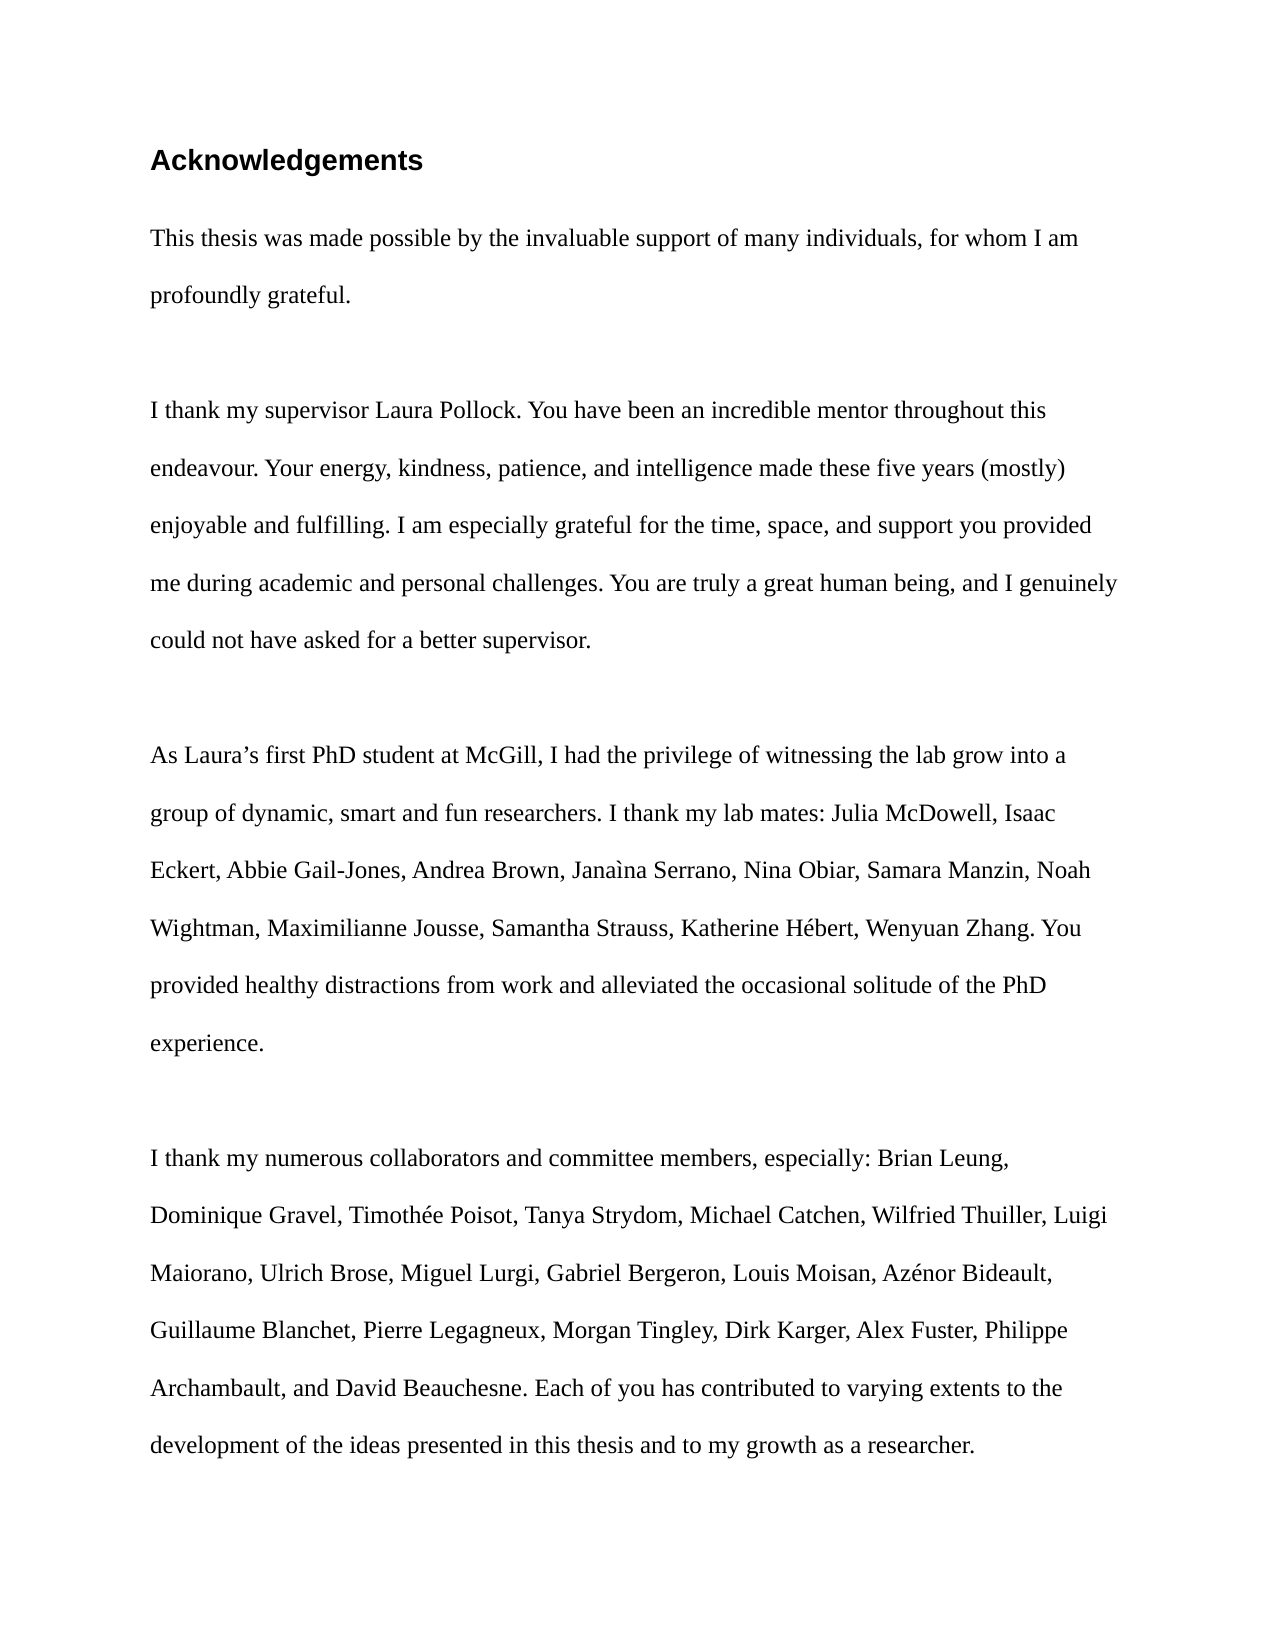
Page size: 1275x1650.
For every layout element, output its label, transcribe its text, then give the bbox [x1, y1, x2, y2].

text This thesis was made possible by the invaluable support of many individuals, for whom I am profoundly grateful. [150, 223, 1125, 309]
text I thank my numerous collaborators and committee members, especially: Brian Leung, Dominique Gravel, Timothée Poisot, Tanya Strydom, Michael Catchen, Wilfried Thuiller, Luigi Maiorano, Ulrich Brose, Miguel Lurgi, Gabriel Bergeron, Louis Moisan, Azénor Bideault, Guillaume Blanchet, Pierre Legagneux, Morgan Tingley, Dirk Karger, Alex Fuster, Philippe Archambault, and David Beauchesne. Each of you has contributed to varying extents to the development of the ideas presented in this thesis and to my growth as a researcher. [150, 1143, 1125, 1459]
subtitle Acknowledgements [150, 143, 1125, 177]
text I thank my supervisor Laura Pollock. You have been an incredible mentor throughout this endeavour. Your energy, kindness, patience, and intelligence made these five years (mostly) enjoyable and fulfilling. I am especially grateful for the time, space, and support you provided me during academic and personal challenges. You are truly a great human being, and I genuinely could not have asked for a better supervisor. [150, 395, 1125, 654]
text As Laura’s first PhD student at McGill, I had the privilege of witnessing the lab grow into a group of dynamic, smart and fun researchers. I thank my lab mates: Julia McDowell, Isaac Eckert, Abbie Gail-Jones, Andrea Brown, Janaìna Serrano, Nina Obiar, Samara Manzin, Noah Wightman, Maximilianne Jousse, Samantha Strauss, Katherine Hébert, Wenyuan Zhang. You provided healthy distractions from work and alleviated the occasional solitude of the PhD experience. [150, 740, 1125, 1056]
